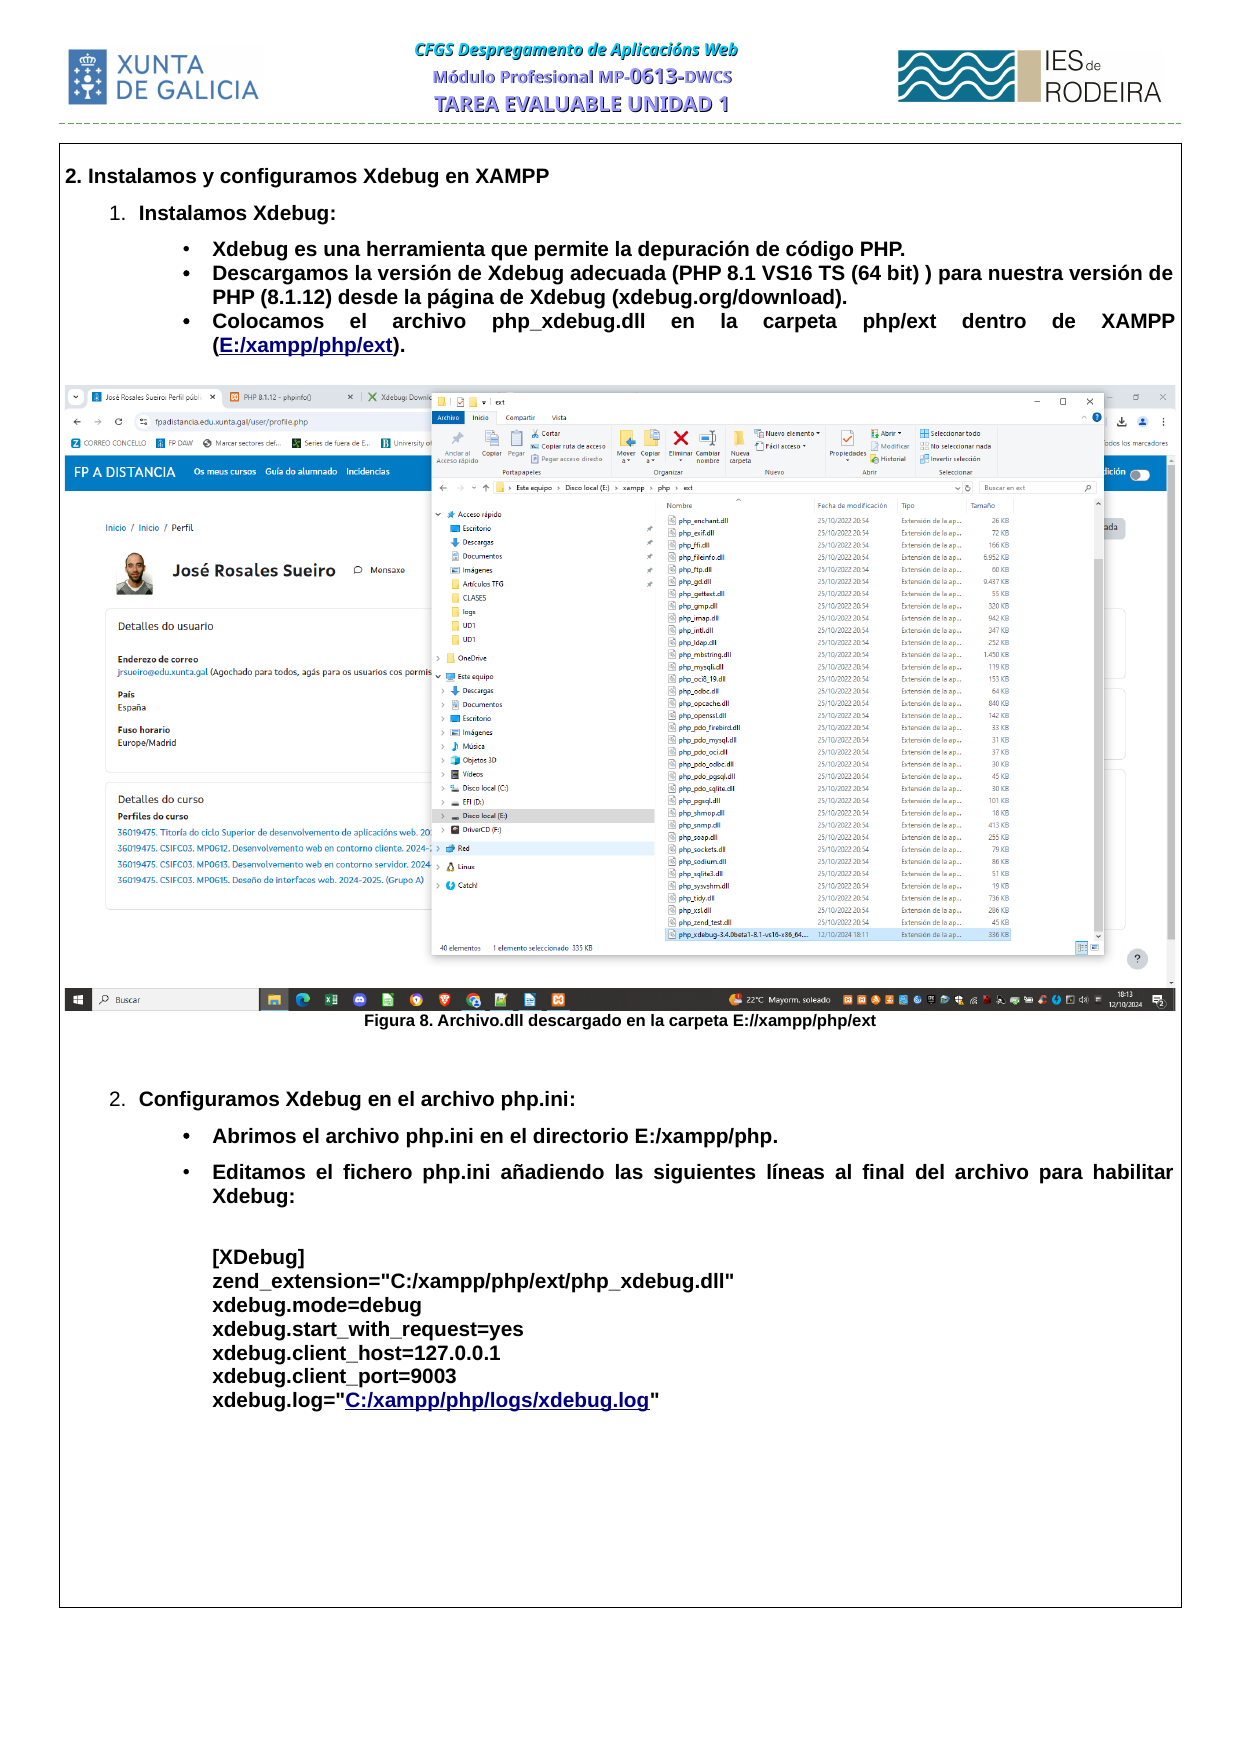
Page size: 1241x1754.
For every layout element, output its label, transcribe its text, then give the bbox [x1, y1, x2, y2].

picture [897, 50, 1164, 103]
table_header 2. Instalamos y configuramos Xdebug en XAMPP Instalamos Xdebug: Xdebug es una herramienta que permite la depuración de código PHP. Descargamos la versión de Xdebug adecuada (PHP 8.1 VS16 TS (64 bit) ) para nuestra versión de PHP (8.1.12) desde la página de Xdebug (xdebug.org/download). Colocamos el archivo php_xdebug.dll en la carpeta php/ext dentro de XAMPP (E:/xampp/php/ext). Figura 8. Archivo.dll descargado en la carpeta E://xampp/php/ext Configuramos Xdebug en el archivo php.ini: Abrimos el archivo php.ini en el directorio E:/xampp/php. Editamos el fichero php.ini añadiendo las siguientes líneas al final del archivo para habilitar Xdebug: [XDebug] zend_extension="C:/xampp/php/ext/php_xdebug.dll" xdebug.mode=debug xdebug.start_with_request=yes xdebug.client_host=127.0.0.1 xdebug.client_port=9003 xdebug.log="C:/xampp/php/logs/xdebug.log" [60, 144, 1181, 1607]
picture [64, 44, 267, 109]
picture [64, 385, 1176, 1011]
